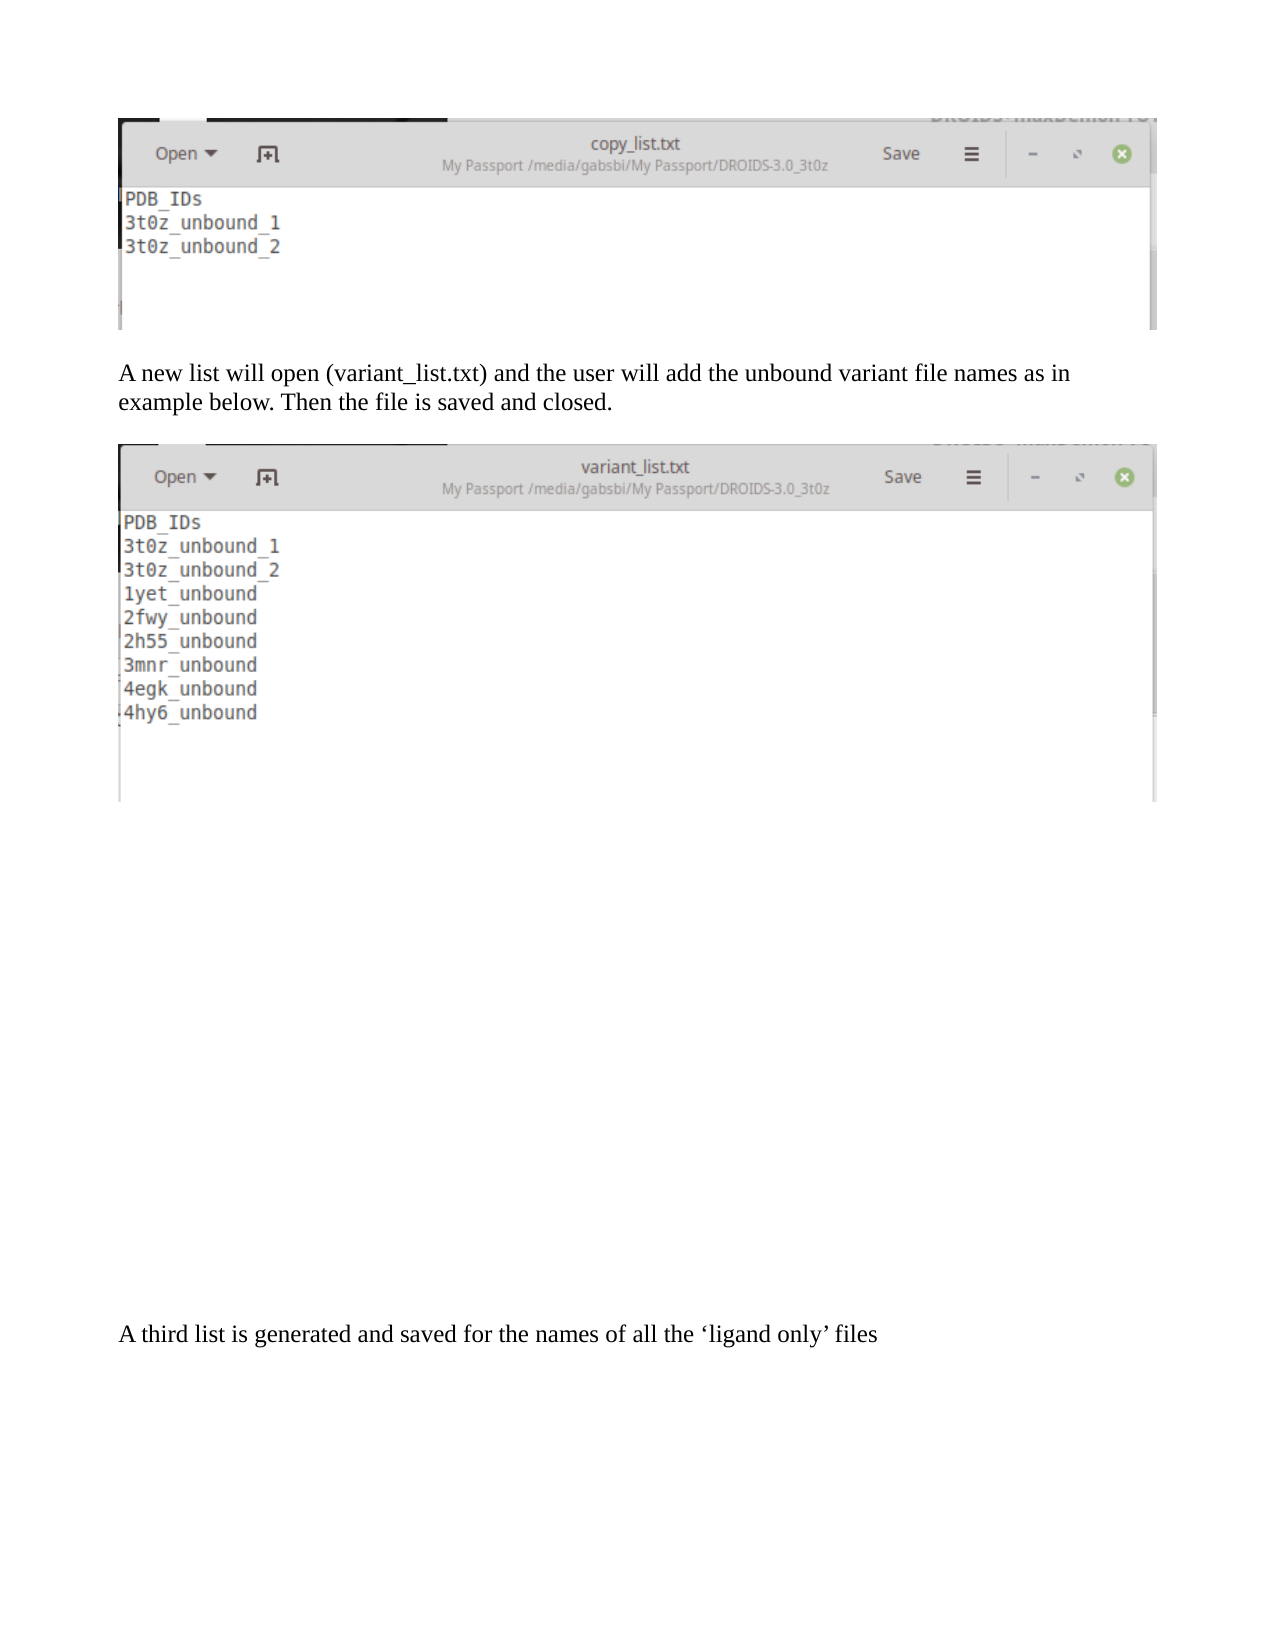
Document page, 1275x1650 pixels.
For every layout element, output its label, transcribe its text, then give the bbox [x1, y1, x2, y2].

picture [118, 118, 1157, 330]
text A third list is generated and saved for the names of all the ‘ligand only’ files [118, 1319, 1157, 1348]
text A new list will open (variant_list.txt) and the user will add the unbound variant file names as in example below. Then the file is saved and closed. [118, 358, 1157, 416]
picture [118, 444, 1157, 802]
